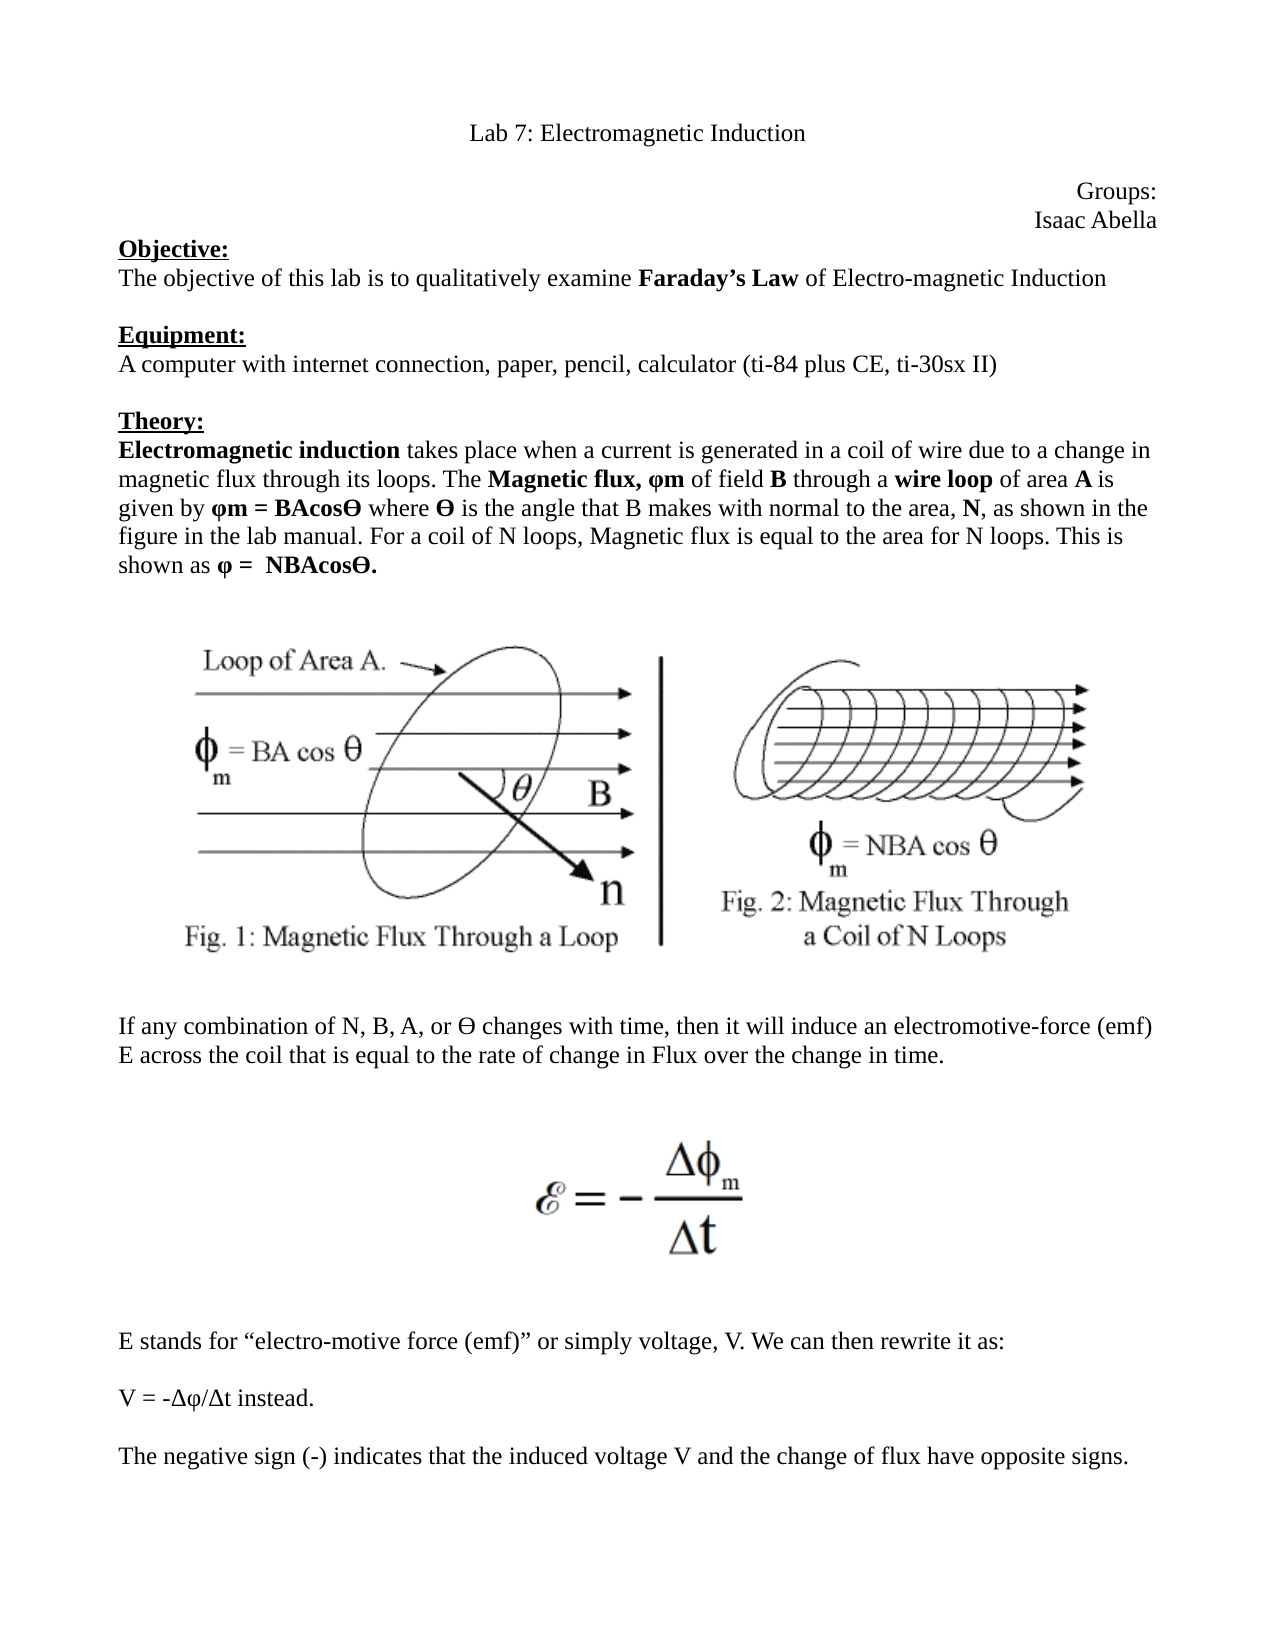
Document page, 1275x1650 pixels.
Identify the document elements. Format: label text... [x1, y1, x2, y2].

picture [532, 1126, 743, 1269]
text Groups: [118, 176, 1157, 205]
text A computer with internet connection, paper, pencil, calculator (ti-84 plus CE, ti-30sx II) [118, 349, 1157, 378]
text Electromagnetic induction takes place when a current is generated in a coil of wire due to a change in magnetic flux through its loops. The Magnetic flux, φm of field B through a wire loop of area A is given by φm = BAcosϴ where ϴ is the angle that B makes with normal to the area, N, as shown in the figure in the lab manual. For a coil of N loops, Magnetic flux is equal to the area for N loops. This is shown as φ = NBAcosϴ. [118, 435, 1157, 579]
text Isaac Abella [118, 205, 1157, 234]
text The negative sign (-) indicates that the induced voltage V and the change of flux have opposite signs. [118, 1441, 1157, 1469]
text E stands for “electro-motive force (emf)” or simply voltage, V. We can then rewrite it as: [118, 1326, 1157, 1354]
text V = -Δφ/Δt instead. [118, 1383, 1157, 1412]
text Theory: [118, 406, 1157, 435]
text Objective: [118, 234, 1157, 263]
picture [185, 644, 1090, 954]
text The objective of this lab is to qualitatively examine Faraday’s Law of Electro-magnetic Induction [118, 263, 1157, 291]
text If any combination of N, B, A, or ϴ changes with time, then it will induce an electromotive-force (emf) E across the coil that is equal to the rate of change in Flux over the change in time. [118, 1011, 1157, 1068]
text Equipment: [118, 320, 1157, 349]
